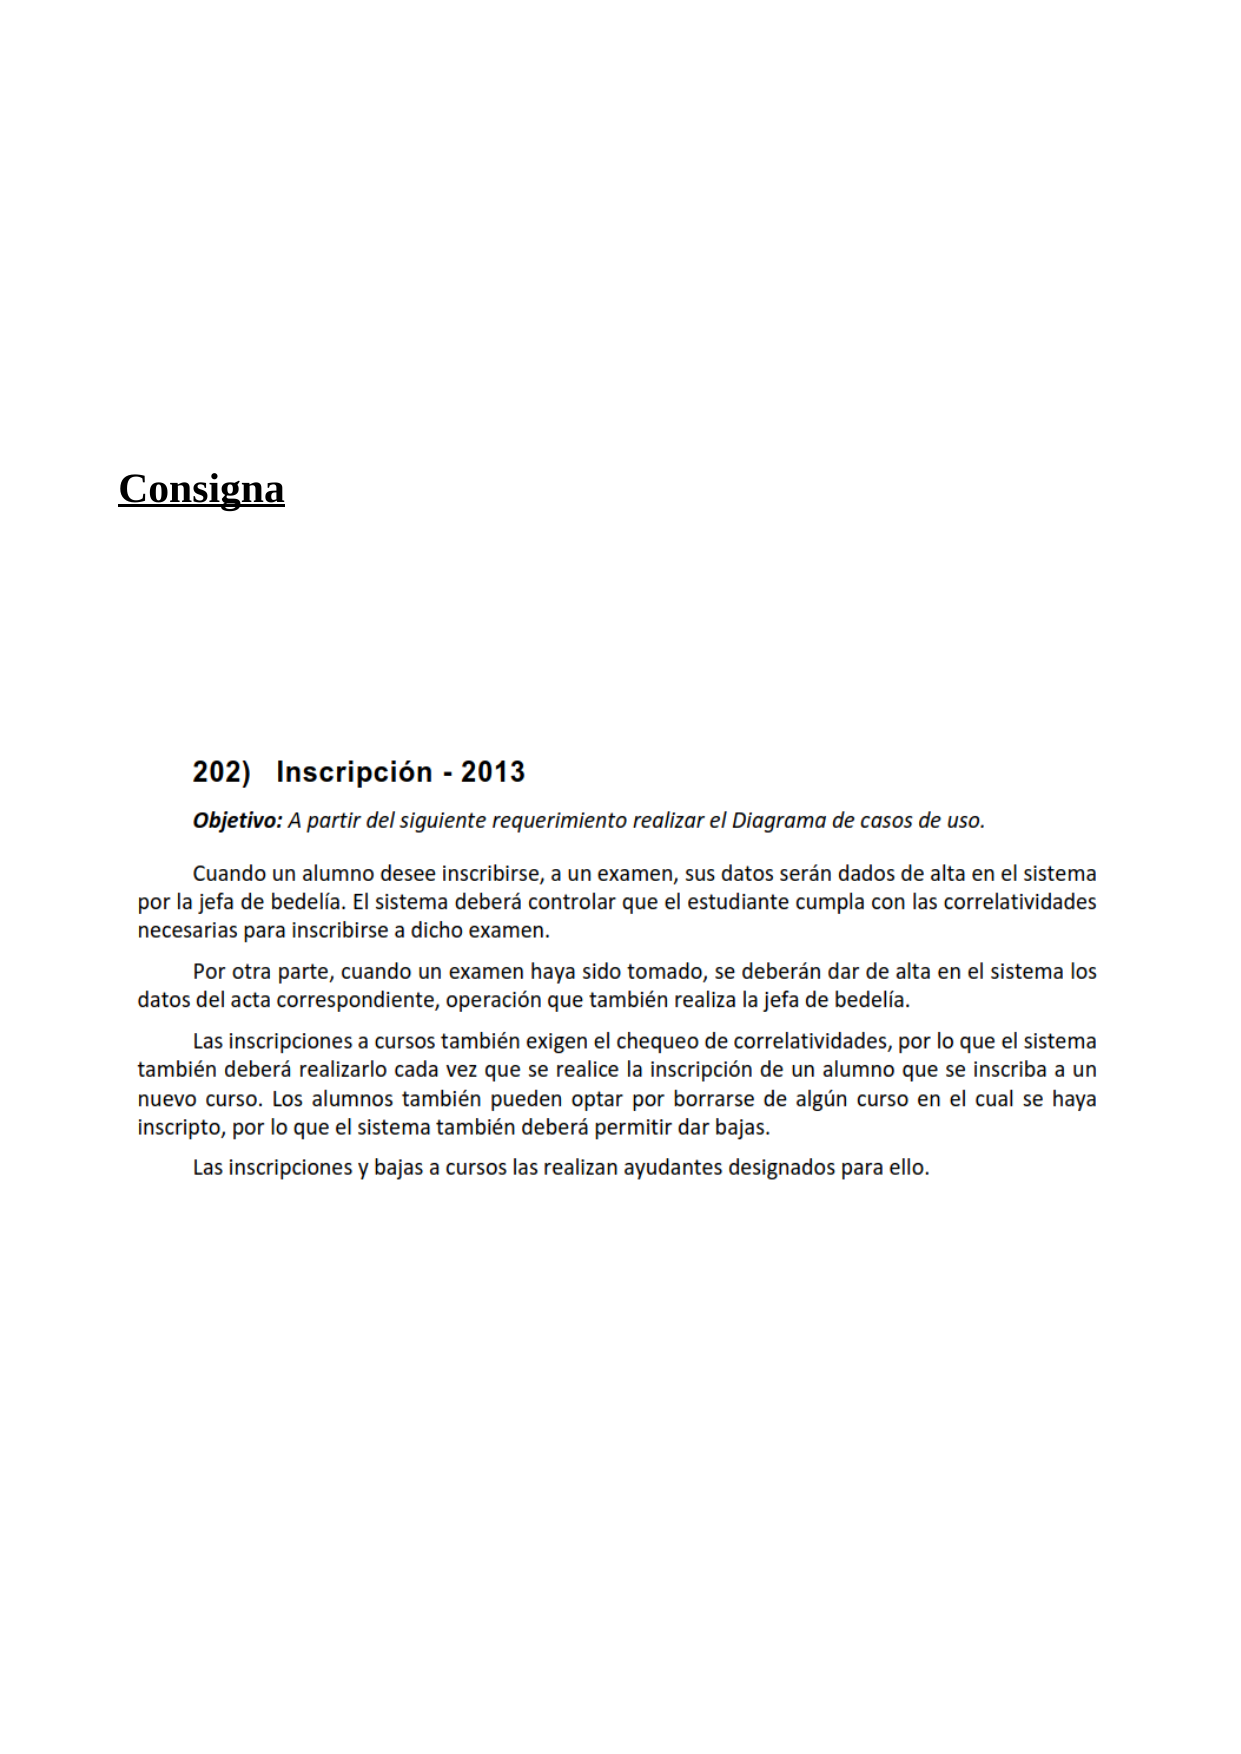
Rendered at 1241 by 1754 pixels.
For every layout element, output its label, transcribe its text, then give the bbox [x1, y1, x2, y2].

text Consigna [118, 463, 1122, 511]
picture [118, 750, 1123, 1222]
